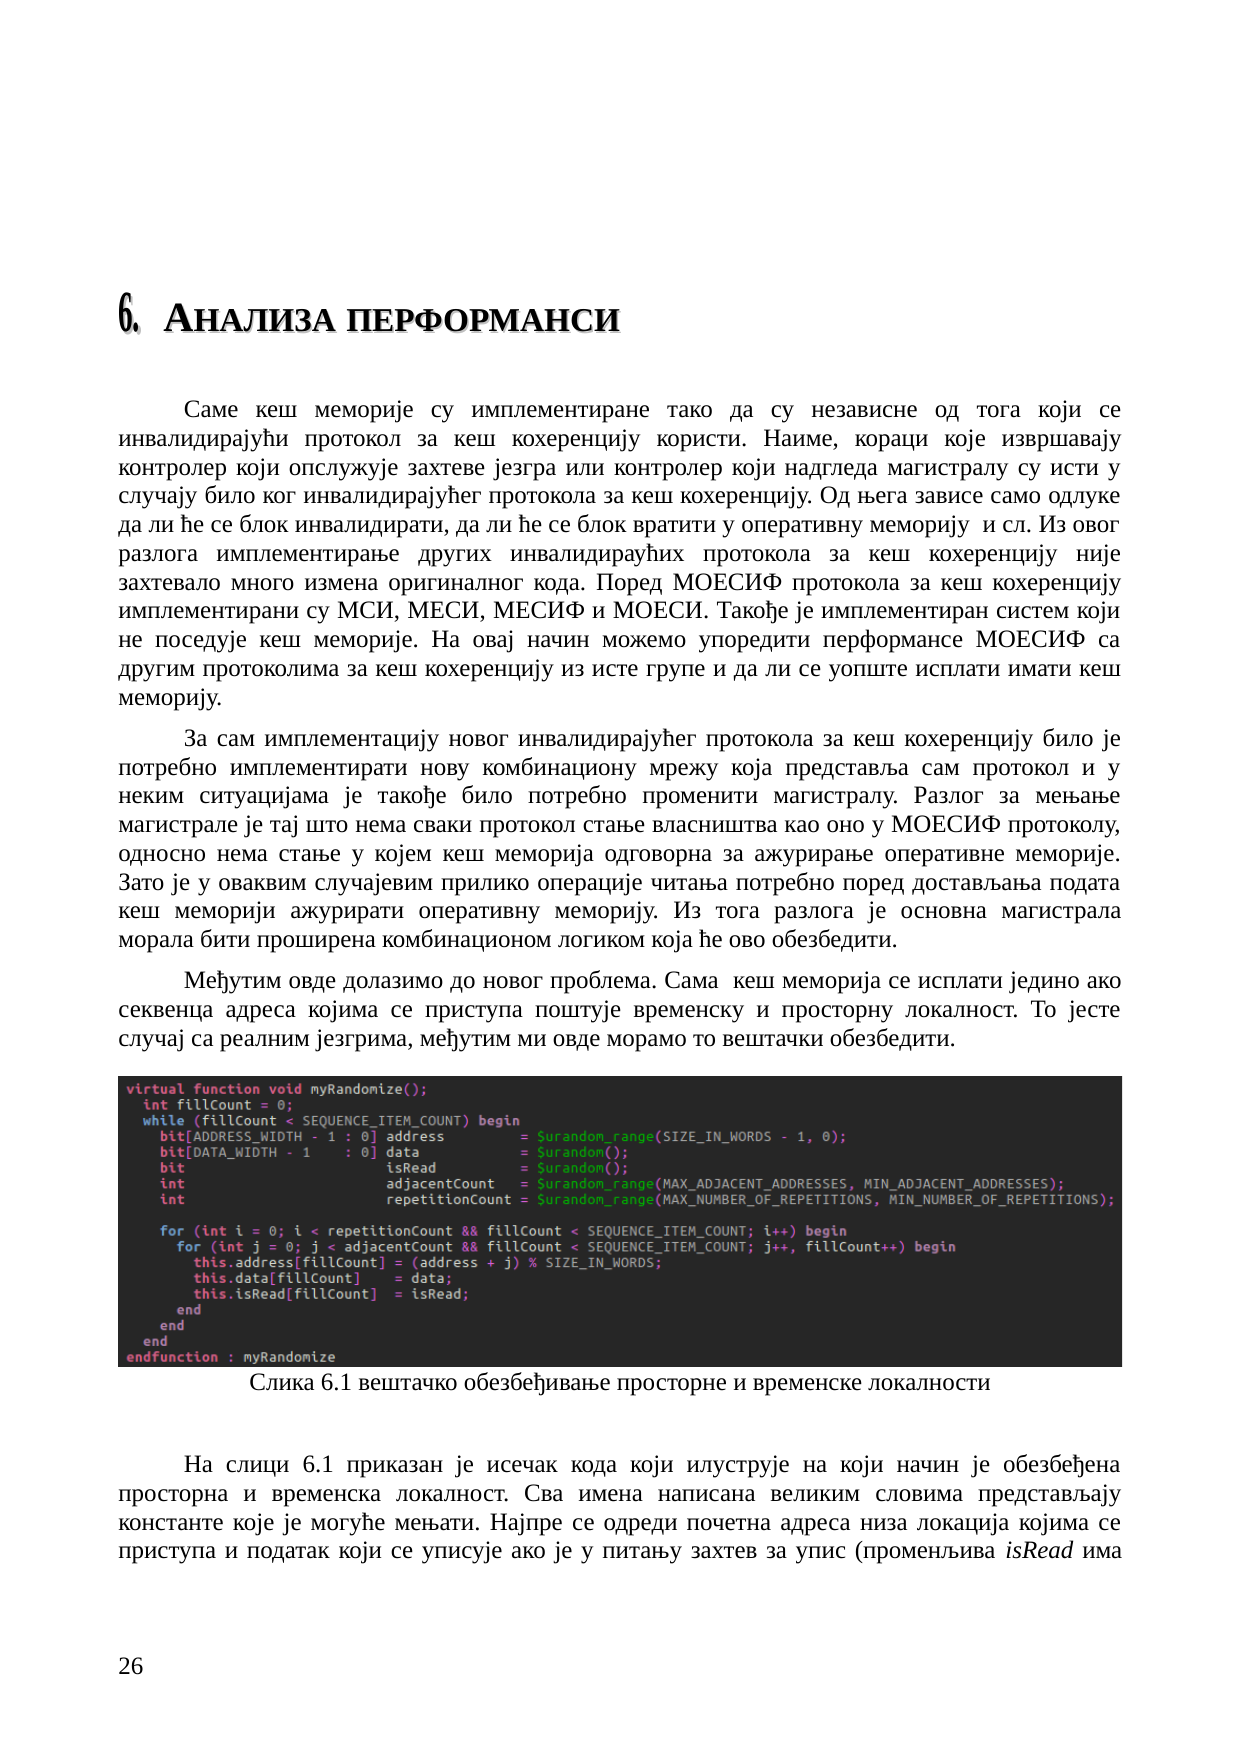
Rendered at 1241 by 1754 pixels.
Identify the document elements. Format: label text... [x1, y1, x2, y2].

text Слика 6.1 вештачко обезбеђивање просторне и временске локалности [117, 1077, 1123, 1396]
picture [118, 1076, 1123, 1367]
text За сам имплементацију новог инвалидирајућег протокола за кеш кохеренцију било је потребно имплементирати нову комбинациону мрежу која представља сам протокол и у неким ситуацијама је такође било потребно променити магистралу. Разлог за мењање магистрале је тај што нема сваки протокол стање власништва као оно у МОЕСИФ протоколу, односно нема стање у којем кеш меморија одговорна за ажурирање оперативне меморије. Зато је у оваквим случајевим прилико операције читања потребно поред достављања подата кеш меморији ажурирати оперативну меморију. Из тога разлога је основна магистрала морала бити проширена комбинационом логиком која ће ово обезбедити. [118, 723, 1122, 953]
text На слици 6.1 приказан је исечак кода који илуструје на који начин је обезбеђена просторна и временска локалност. Сва имена написана великим словима представљају константе које је могуће мењати. Најпре се одреди почетна адреса низа локација којима се приступа и податак који се уписује ако је у питању захтев за упис (променљива isRead има [118, 1449, 1122, 1564]
text Међутим овде долазимо до новог проблема. Сама кеш меморија се исплати једино ако секвенца адреса којима се приступа поштује временску и просторну локалност. То јесте случај са реалним језгрима, међутим ми овде морамо то вештачки обезбедити. [118, 966, 1122, 1052]
text Саме кеш меморије су имплементиране тако да су независне од тога који се инвалидирајући протокол за кеш кохеренцију користи. Наиме, кораци које извршавају контролер који опслужује захтеве језгра или контролер који надгледа магистралу су исти у случају било ког инвалидирајућег протокола за кеш кохеренцију. Од њега зависе само одлуке да ли ће се блок инвалидирати, да ли ће се блок вратити у оперативну меморију и сл. Из овог разлога имплементирање других инвалидираућих протокола за кеш кохеренцију није захтевало много измена оригиналног кода. Поред МОЕСИФ протокола за кеш кохеренцију имплементирани су МСИ, МЕСИ, МЕСИФ и МОЕСИ. Такође је имплементиран систем који не поседује кеш меморије. На овај начин можемо упоредити перформансе МОЕСИФ са другим протоколима за кеш кохеренцију из исте групе и да ли се уопште исплати имати кеш меморију. [118, 394, 1122, 711]
subtitle Анализа перформанси [118, 277, 1122, 344]
